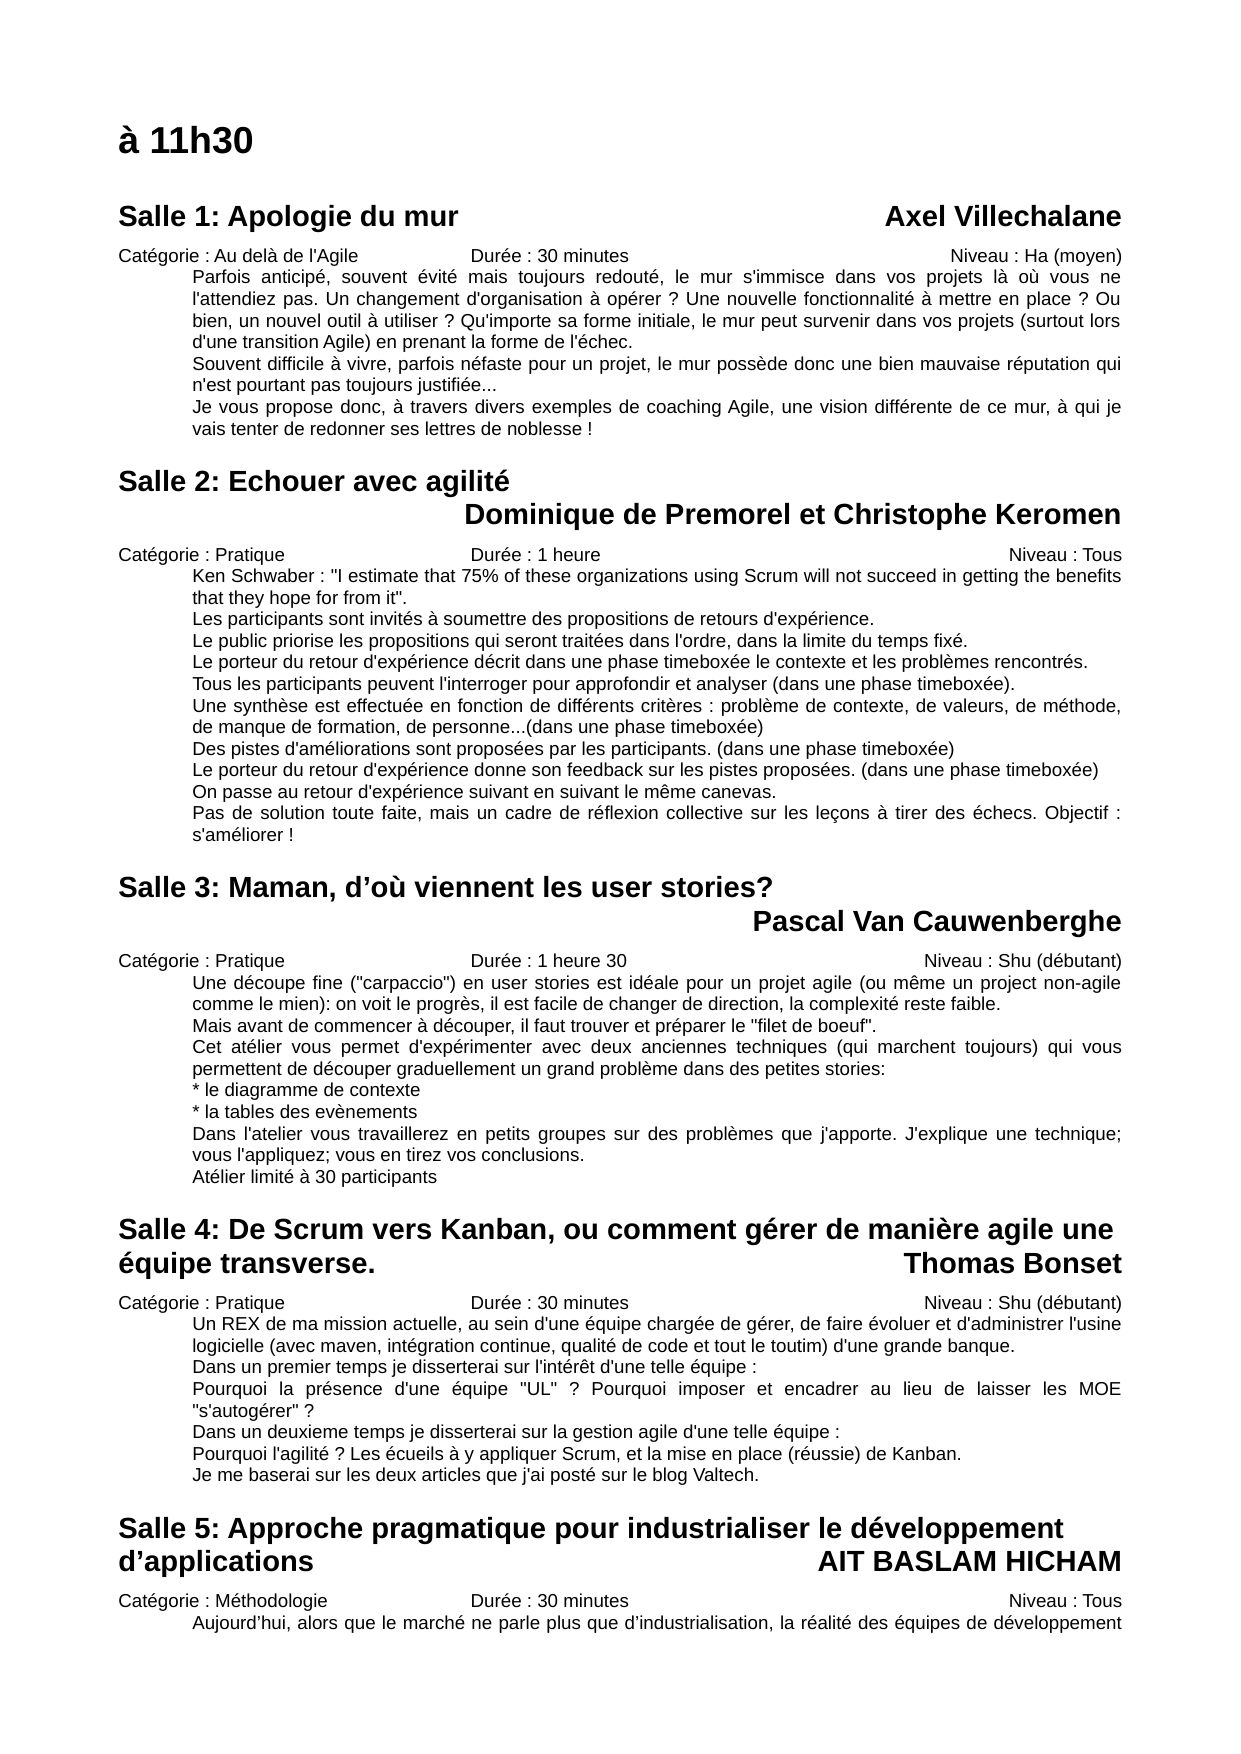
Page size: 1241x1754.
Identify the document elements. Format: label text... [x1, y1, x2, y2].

text Dans l'atelier vous travaillerez en petits groupes sur des problèmes que j'apporte. J'explique une technique; vous l'appliquez; vous en tirez vos conclusions. [192, 1122, 1122, 1166]
text Dans un premier temps je disserterai sur l'intérêt d'une telle équipe : [192, 1356, 1122, 1378]
text Catégorie : Au delà de l'Agile Durée : 30 minutes Niveau : Ha (moyen) [118, 245, 1122, 266]
text Une découpe fine ("carpaccio") en user stories est idéale pour un projet agile (ou même un project non-agile comme le mien): on voit le progrès, il est facile de changer de direction, la complexité reste faible. [192, 971, 1122, 1014]
text Des pistes d'améliorations sont proposées par les participants. (dans une phase timeboxée) [192, 737, 1122, 759]
text Ken Schwaber : "I estimate that 75% of these organizations using Scrum will not succeed in getting the benefits that they hope for from it". [192, 565, 1122, 608]
text Souvent difficile à vivre, parfois néfaste pour un projet, le mur possède donc une bien mauvaise réputation qui n'est pourtant pas toujours justifiée... [192, 353, 1122, 396]
text Catégorie : Pratique Durée : 1 heure 30 Niveau : Shu (débutant) [118, 950, 1122, 971]
subtitle à 11h30 [118, 118, 1122, 161]
subtitle Salle 1: Apologie du mur Axel Villechalane [118, 199, 1122, 232]
subtitle Salle 4: De Scrum vers Kanban, ou comment gérer de manière agile une équipe transverse. Thomas Bonset [118, 1212, 1122, 1279]
subtitle Salle 5: Approche pragmatique pour industrialiser le développement d’applications AIT BASLAM HICHAM [118, 1511, 1122, 1578]
text Le public priorise les propositions qui seront traitées dans l'ordre, dans la limite du temps fixé. [192, 630, 1122, 651]
text Je vous propose donc, à travers divers exemples de coaching Agile, une vision différente de ce mur, à qui je vais tenter de redonner ses lettres de noblesse ! [192, 396, 1122, 439]
text On passe au retour d'expérience suivant en suivant le même canevas. [192, 781, 1122, 802]
text Le porteur du retour d'expérience donne son feedback sur les pistes proposées. (dans une phase timeboxée) [192, 759, 1122, 781]
text * la tables des evènements [192, 1101, 1122, 1122]
text Catégorie : Méthodologie Durée : 30 minutes Niveau : Tous [118, 1590, 1122, 1612]
text Pourquoi la présence d'une équipe "UL" ? Pourquoi imposer et encadrer au lieu de laisser les MOE "s'autogérer" ? [192, 1378, 1122, 1421]
text Pas de solution toute faite, mais un cadre de réflexion collective sur les leçons à tirer des échecs. Objectif : s'améliorer ! [192, 802, 1122, 845]
text Pourquoi l'agilité ? Les écueils à y appliquer Scrum, et la mise en place (réussie) de Kanban. [192, 1443, 1122, 1464]
text * le diagramme de contexte [192, 1079, 1122, 1101]
subtitle Salle 3: Maman, d’où viennent les user stories? Pascal Van Cauwenberghe [118, 870, 1122, 937]
text Atélier limité à 30 participants [192, 1166, 1122, 1187]
text Catégorie : Pratique Durée : 1 heure Niveau : Tous [118, 543, 1122, 565]
text Le porteur du retour d'expérience décrit dans une phase timeboxée le contexte et les problèmes rencontrés. [192, 651, 1122, 673]
text Parfois anticipé, souvent évité mais toujours redouté, le mur s'immisce dans vos projets là où vous ne l'attendiez pas. Un changement d'organisation à opérer ? Une nouvelle fonctionnalité à mettre en place ? Ou bien, un nouvel outil à utiliser ? Qu'importe sa forme initiale, le mur peut survenir dans vos projets (surtout lors d'une transition Agile) en prenant la forme de l'échec. [192, 266, 1122, 353]
text Aujourd’hui, alors que le marché ne parle plus que d’industrialisation, la réalité des équipes de développement [192, 1612, 1122, 1633]
text Les participants sont invités à soumettre des propositions de retours d'expérience. [192, 608, 1122, 630]
text Cet atélier vous permet d'expérimenter avec deux anciennes techniques (qui marchent toujours) qui vous permettent de découper graduellement un grand problème dans des petites stories: [192, 1036, 1122, 1079]
subtitle Salle 2: Echouer avec agilité Dominique de Premorel et Christophe Keromen [118, 464, 1122, 531]
text Tous les participants peuvent l'interroger pour approfondir et analyser (dans une phase timeboxée). [192, 673, 1122, 694]
text Un REX de ma mission actuelle, au sein d'une équipe chargée de gérer, de faire évoluer et d'administrer l'usine logicielle (avec maven, intégration continue, qualité de code et tout le toutim) d'une grande banque. [192, 1313, 1122, 1356]
text Je me baserai sur les deux articles que j'ai posté sur le blog Valtech. [192, 1464, 1122, 1486]
text Dans un deuxieme temps je disserterai sur la gestion agile d'une telle équipe : [192, 1421, 1122, 1443]
text Mais avant de commencer à découper, il faut trouver et préparer le "filet de boeuf". [192, 1014, 1122, 1036]
text Catégorie : Pratique Durée : 30 minutes Niveau : Shu (débutant) [118, 1292, 1122, 1313]
text Une synthèse est effectuée en fonction de différents critères : problème de contexte, de valeurs, de méthode, de manque de formation, de personne...(dans une phase timeboxée) [192, 694, 1122, 737]
